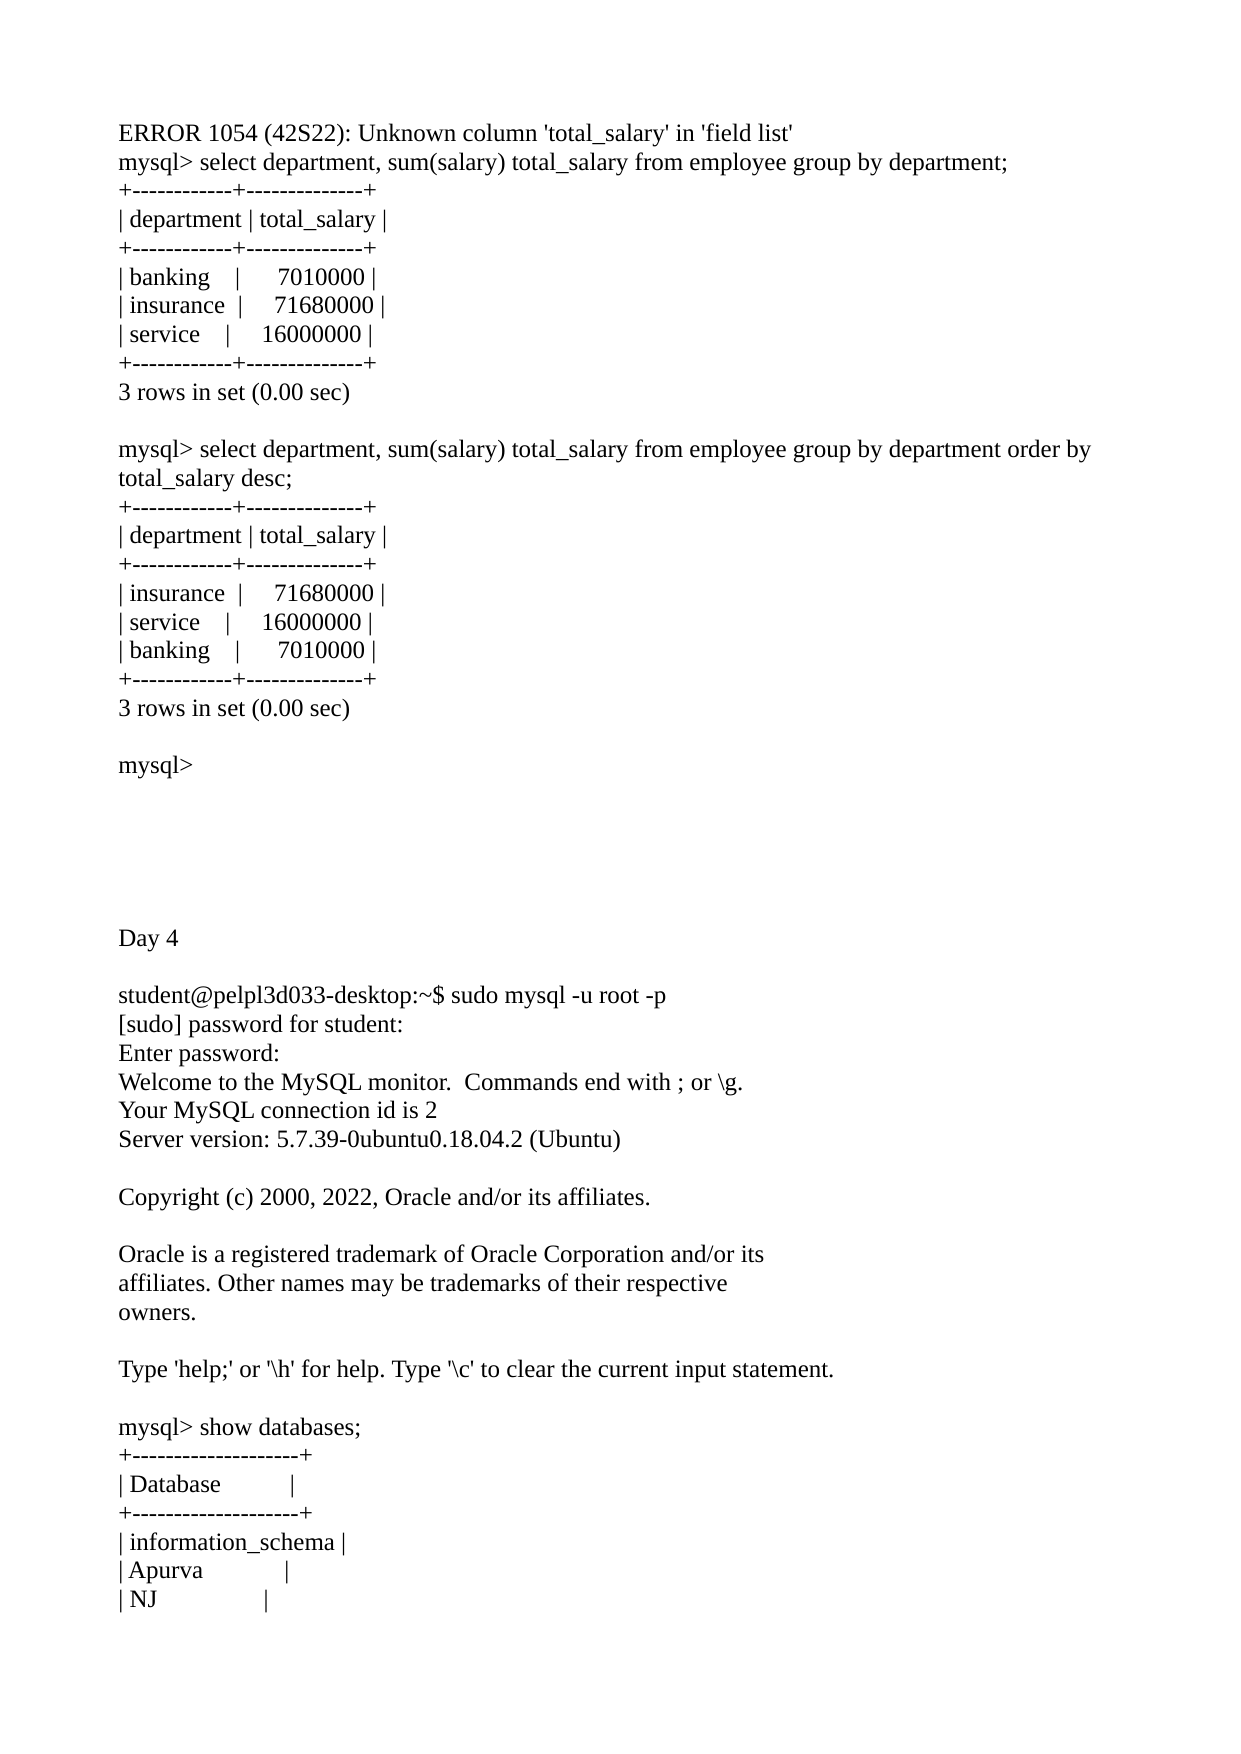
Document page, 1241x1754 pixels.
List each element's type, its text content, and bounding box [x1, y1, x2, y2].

text mysql> select department, sum(salary) total_salary from employee group by department order by total_salary desc; [118, 434, 1122, 492]
text +--------------------+ [118, 1441, 1122, 1469]
text | service | 16000000 | [118, 607, 1122, 636]
text | department | total_salary | [118, 521, 1122, 549]
text Oracle is a registered trademark of Oracle Corporation and/or its [118, 1239, 1122, 1268]
text ERROR 1054 (42S22): Unknown column 'total_salary' in 'field list' [118, 118, 1122, 147]
text mysql> [118, 751, 1122, 779]
text | insurance | 71680000 | [118, 578, 1122, 607]
text +------------+--------------+ [118, 348, 1122, 377]
text student@pelpl3d033-desktop:~$ sudo mysql -u root -p [118, 981, 1122, 1009]
text [sudo] password for student: [118, 1009, 1122, 1038]
text +--------------------+ [118, 1498, 1122, 1527]
text Copyright (c) 2000, 2022, Oracle and/or its affiliates. [118, 1182, 1122, 1211]
text +------------+--------------+ [118, 492, 1122, 521]
text Enter password: [118, 1038, 1122, 1067]
text Type 'help;' or '\h' for help. Type '\c' to clear the current input statement. [118, 1354, 1122, 1383]
text | Database | [118, 1469, 1122, 1498]
text | service | 16000000 | [118, 319, 1122, 348]
text | information_schema | [118, 1527, 1122, 1556]
text mysql> select department, sum(salary) total_salary from employee group by department; [118, 147, 1122, 176]
text Welcome to the MySQL monitor. Commands end with ; or \g. [118, 1067, 1122, 1096]
text +------------+--------------+ [118, 549, 1122, 578]
text affiliates. Other names may be trademarks of their respective [118, 1268, 1122, 1297]
text | Apurva | [118, 1556, 1122, 1584]
text | banking | 7010000 | [118, 636, 1122, 664]
text +------------+--------------+ [118, 664, 1122, 693]
text Your MySQL connection id is 2 [118, 1096, 1122, 1124]
text | department | total_salary | [118, 204, 1122, 233]
text | insurance | 71680000 | [118, 291, 1122, 319]
text | banking | 7010000 | [118, 262, 1122, 291]
text +------------+--------------+ [118, 176, 1122, 204]
text mysql> show databases; [118, 1412, 1122, 1441]
text Day 4 [118, 923, 1122, 952]
text 3 rows in set (0.00 sec) [118, 377, 1122, 406]
text | NJ | [118, 1584, 1122, 1613]
text owners. [118, 1297, 1122, 1326]
text 3 rows in set (0.00 sec) [118, 693, 1122, 722]
text +------------+--------------+ [118, 233, 1122, 262]
text Server version: 5.7.39-0ubuntu0.18.04.2 (Ubuntu) [118, 1124, 1122, 1153]
